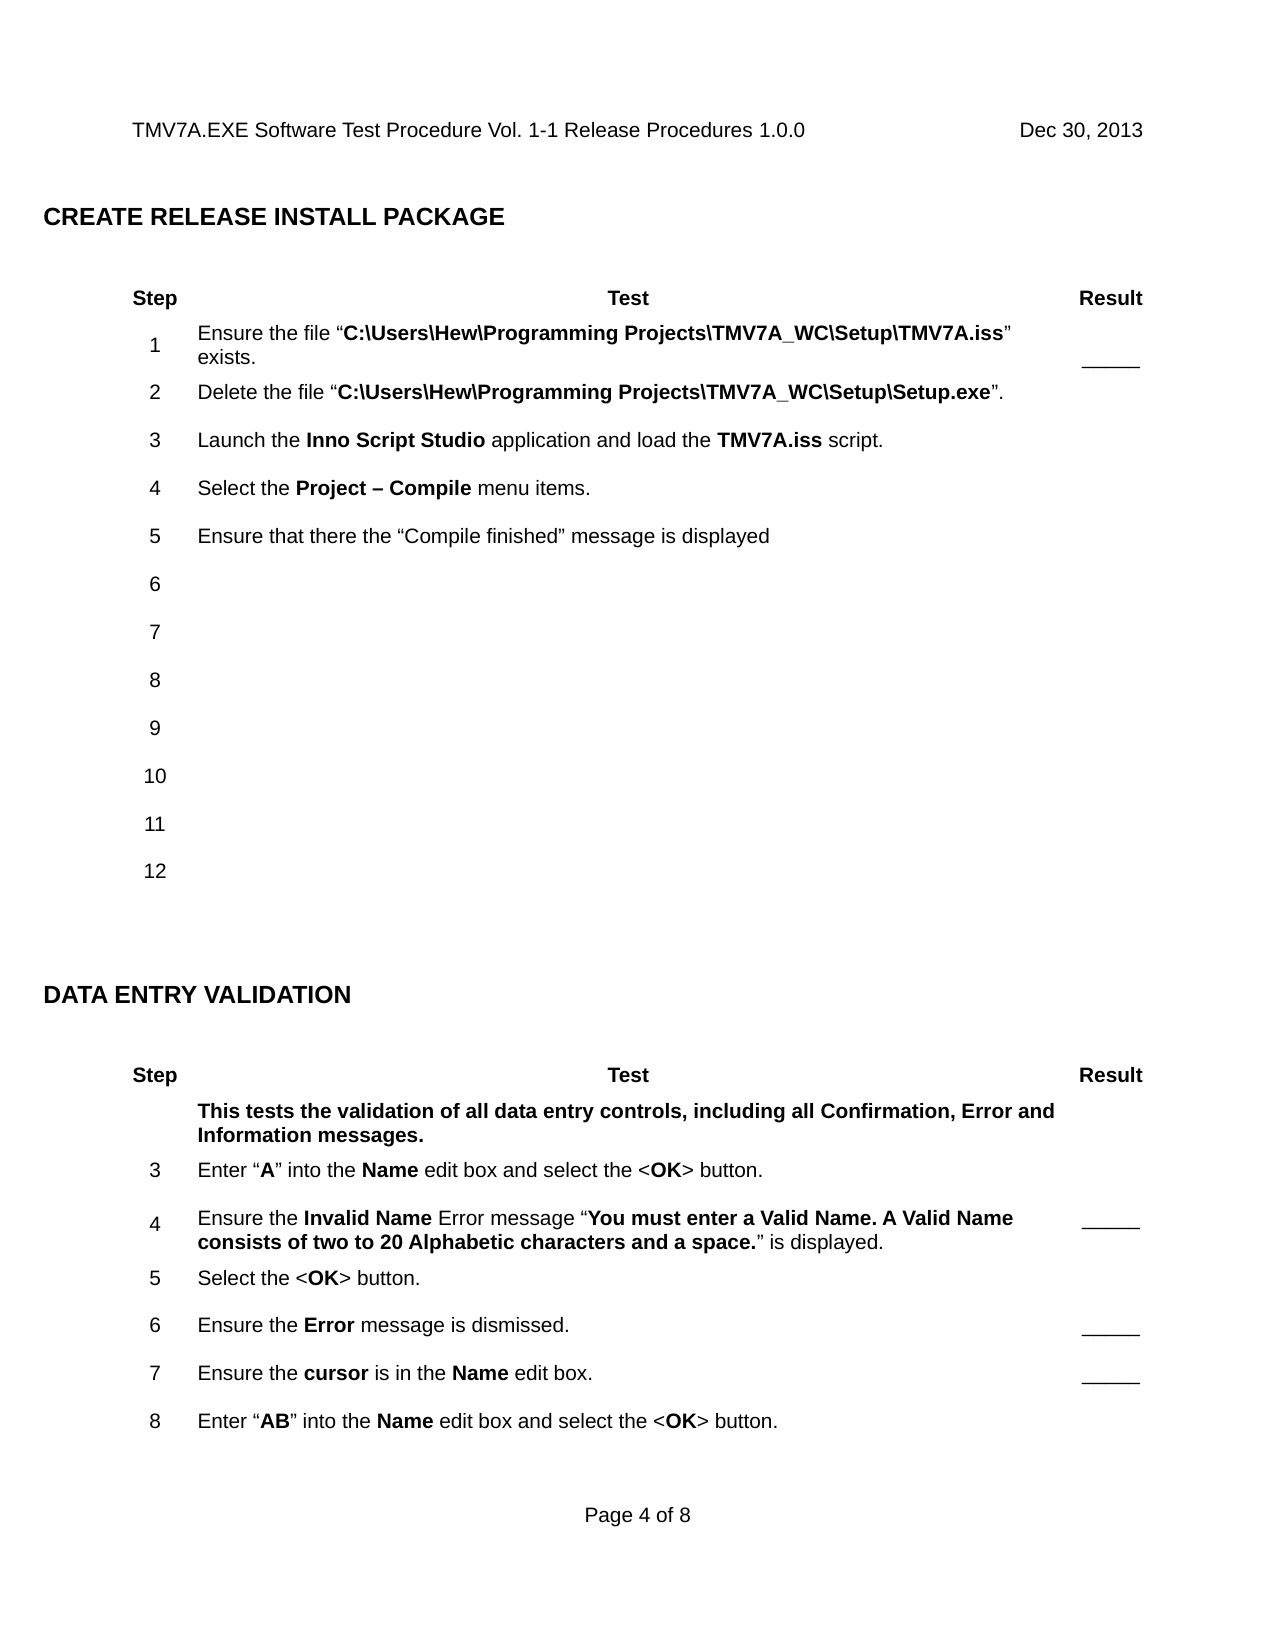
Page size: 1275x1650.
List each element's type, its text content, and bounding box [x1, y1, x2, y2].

table_cell [1065, 470, 1157, 518]
table_cell _____ [1065, 1308, 1157, 1355]
table_cell 1 [118, 315, 191, 374]
table_header Result [1065, 1058, 1157, 1093]
table_cell [1065, 710, 1157, 758]
table_header Step [118, 1058, 191, 1093]
table_header Test [191, 1058, 1065, 1093]
table_cell [1065, 854, 1157, 901]
table_cell 10 [118, 758, 191, 806]
table_cell _____ [1065, 1200, 1157, 1259]
table_cell Launch the Inno Script Studio application and load the TMV7A.iss script. [191, 422, 1065, 470]
table_cell Enter “AB” into the Name edit box and select the <OK> button. [191, 1403, 1065, 1451]
table_cell 8 [118, 1403, 191, 1451]
table_cell 8 [118, 662, 191, 710]
table_cell Ensure that there the “Compile finished” message is displayed [191, 518, 1065, 566]
table_cell [1065, 662, 1157, 710]
table_cell [1065, 566, 1157, 614]
table_cell [191, 854, 1065, 901]
table_cell 3 [118, 422, 191, 470]
table_cell 4 [118, 470, 191, 518]
table_cell 11 [118, 806, 191, 853]
table_cell [1065, 806, 1157, 853]
table_cell [1065, 1152, 1157, 1200]
table_cell Ensure the Invalid Name Error message “You must enter a Valid Name. A Valid Name consists of two to 20 Alphabetic characters and a space.” is displayed. [191, 1200, 1065, 1259]
table_cell [118, 1093, 191, 1152]
table_header Test [191, 280, 1065, 315]
table_cell 5 [118, 1260, 191, 1307]
table_cell Ensure the file “C:\Users\Hew\Programming Projects\TMV7A_WC\Setup\TMV7A.iss” exists. [191, 315, 1065, 374]
table_cell [1065, 518, 1157, 566]
table_cell [1065, 422, 1157, 470]
table_cell [1065, 1093, 1157, 1152]
table_cell Select the Project – Compile menu items. [191, 470, 1065, 518]
table_cell _____ [1065, 315, 1157, 374]
table_cell 7 [118, 1355, 191, 1403]
table_cell 12 [118, 854, 191, 901]
table_cell [191, 614, 1065, 662]
table_cell 7 [118, 614, 191, 662]
subtitle DATA ENTRY VALIDATION [43, 980, 1157, 1008]
table_header Step [118, 280, 191, 315]
table_cell [1065, 614, 1157, 662]
table_cell 6 [118, 566, 191, 614]
table_cell 5 [118, 518, 191, 566]
table_cell This tests the validation of all data entry controls, including all Confirmation, Error and Information messages. [191, 1093, 1065, 1152]
table_cell [191, 662, 1065, 710]
table_cell 4 [118, 1200, 191, 1259]
table_cell 9 [118, 710, 191, 758]
table_cell Delete the file “C:\Users\Hew\Programming Projects\TMV7A_WC\Setup\Setup.exe”. [191, 374, 1065, 422]
table_cell Enter “A” into the Name edit box and select the <OK> button. [191, 1152, 1065, 1200]
table_cell [1065, 758, 1157, 806]
table_cell [1065, 374, 1157, 422]
table_cell [1065, 1403, 1157, 1451]
table_cell Ensure the cursor is in the Name edit box. [191, 1355, 1065, 1403]
table_cell [191, 710, 1065, 758]
table_cell [191, 806, 1065, 853]
table_header Result [1065, 280, 1157, 315]
table_cell _____ [1065, 1355, 1157, 1403]
table_cell 2 [118, 374, 191, 422]
table_cell [191, 758, 1065, 806]
table_cell 6 [118, 1308, 191, 1355]
table_cell [1065, 1260, 1157, 1307]
table_cell Ensure the Error message is dismissed. [191, 1308, 1065, 1355]
subtitle CREATE RELEASE INSTALL PACKAGE [43, 202, 1157, 231]
table_cell Select the <OK> button. [191, 1260, 1065, 1307]
table_cell [191, 566, 1065, 614]
table_cell 3 [118, 1152, 191, 1200]
